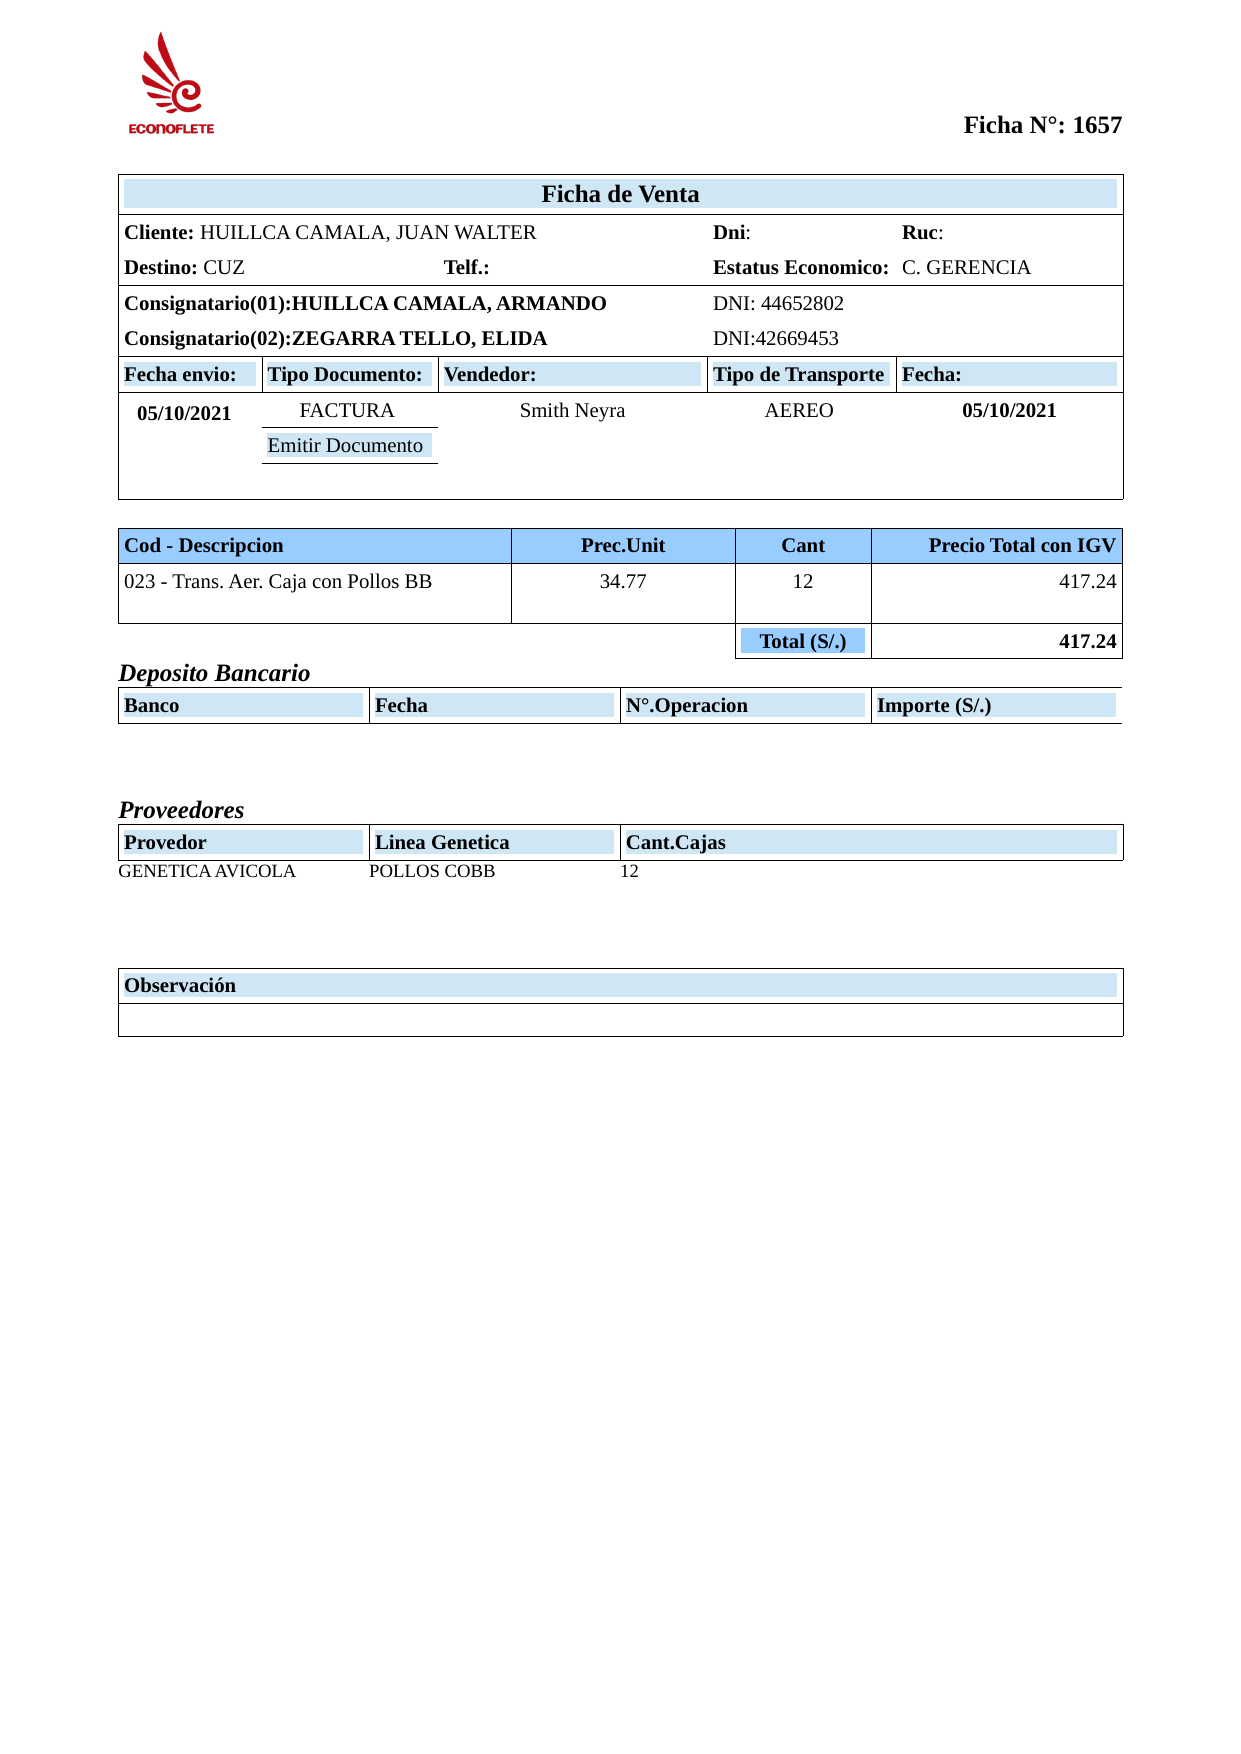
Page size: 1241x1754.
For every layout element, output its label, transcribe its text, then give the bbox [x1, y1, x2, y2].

table_cell Estatus Economico: [707, 249, 896, 285]
table_cell DNI:42669453 [707, 321, 1123, 356]
table_cell Fecha envio: [119, 357, 262, 392]
table_header Fecha [370, 688, 620, 723]
table_cell [620, 724, 871, 747]
table_cell Emitir Documento [262, 428, 438, 463]
table_cell [118, 946, 369, 967]
table_cell FACTURA [262, 393, 438, 427]
table_cell Tipo de Transporte [708, 357, 896, 392]
table_cell Tipo Documento: [263, 357, 438, 392]
table_cell [620, 903, 1123, 924]
table_cell C. GERENCIA [896, 249, 1123, 285]
table_cell POLLOS COBB [369, 861, 620, 881]
table_cell [511, 624, 735, 658]
table_cell [118, 881, 369, 903]
table_cell [871, 747, 1122, 771]
table_cell [118, 771, 369, 795]
table_cell [119, 1004, 1123, 1036]
table_header N°.Operacion [621, 688, 871, 723]
table_cell [620, 946, 1123, 967]
table_cell [118, 903, 369, 924]
table_cell 023 - Trans. Aer. Caja con Pollos BB [119, 564, 511, 623]
table_cell [369, 771, 620, 795]
table_cell [262, 464, 438, 498]
table_header Precio Total con IGV [872, 529, 1122, 563]
table_cell DNI: 44652802 [707, 286, 1123, 321]
table_cell Total (S/.) [736, 624, 871, 658]
table_cell 34.77 [512, 564, 735, 623]
table_cell GENETICA AVICOLA [118, 861, 369, 881]
table_cell 12 [736, 564, 871, 623]
table_cell [369, 747, 620, 771]
text Proveedores [118, 795, 1122, 824]
table_cell [369, 881, 620, 903]
table_header Cant [736, 529, 871, 563]
table_cell [118, 624, 511, 658]
table_cell AEREO [707, 393, 896, 498]
table_header Observación [119, 969, 1123, 1003]
table_header Cant.Cajas [621, 825, 1123, 859]
table_cell [118, 924, 369, 946]
picture [118, 31, 225, 134]
table_cell Consignatario(01):HUILLCA CAMALA, ARMANDO [119, 286, 707, 321]
table_cell [620, 747, 871, 771]
text Deposito Bancario [118, 658, 1122, 687]
table_cell 05/10/2021 [119, 393, 262, 498]
table_header Prec.Unit [512, 529, 735, 563]
table_cell Telf.: [438, 249, 707, 285]
table_cell [871, 771, 1122, 795]
table_cell [871, 724, 1122, 747]
table_header Provedor [119, 825, 369, 859]
table_cell [620, 771, 871, 795]
table_cell Smith Neyra [438, 393, 707, 498]
table_cell Destino: CUZ [119, 249, 438, 285]
table_cell Fecha: [897, 357, 1123, 392]
table_cell 417.24 [872, 564, 1122, 623]
table_cell 05/10/2021 [896, 393, 1123, 498]
table_cell 12 [620, 861, 1123, 881]
table_cell Vendedor: [439, 357, 707, 392]
table_header Cod - Descripcion [119, 529, 511, 563]
table_cell Ruc: [896, 215, 1123, 249]
table_cell [620, 924, 1123, 946]
table_header Banco [119, 688, 369, 723]
table_cell Consignatario(02):ZEGARRA TELLO, ELIDA [119, 321, 707, 356]
table_cell [369, 946, 620, 967]
table_cell [369, 924, 620, 946]
table_header Ficha de Venta [119, 175, 1123, 214]
table_cell Dni: [707, 215, 896, 249]
table_cell 417.24 [872, 624, 1122, 658]
table_header Importe (S/.) [872, 688, 1122, 723]
table_cell [369, 724, 620, 747]
table_cell [118, 724, 369, 747]
table_cell Cliente: HUILLCA CAMALA, JUAN WALTER [119, 215, 707, 249]
table_cell [369, 903, 620, 924]
table_cell [620, 881, 1123, 903]
table_cell [118, 747, 369, 771]
table_header Linea Genetica [370, 825, 620, 859]
